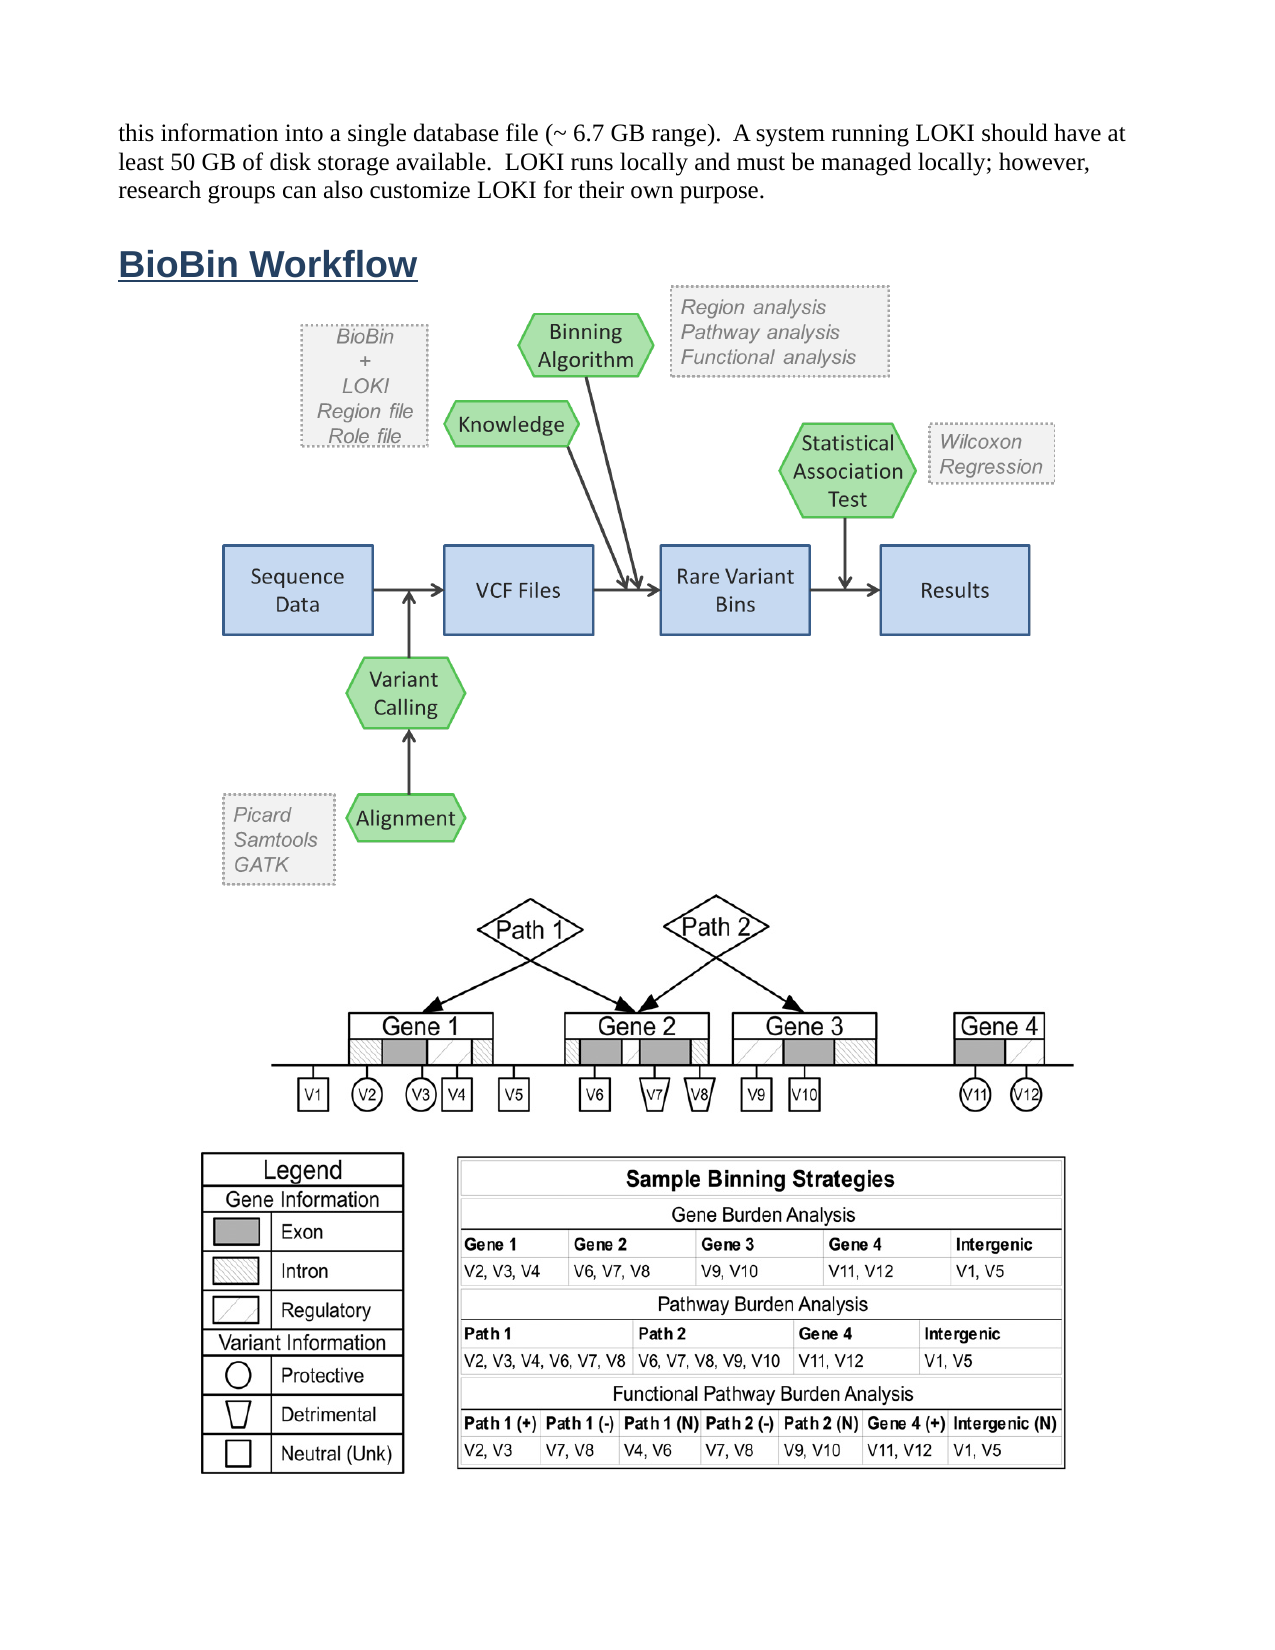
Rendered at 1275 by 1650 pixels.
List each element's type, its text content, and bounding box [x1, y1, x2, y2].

text BioBin Workflow [118, 243, 1157, 286]
picture [220, 285, 1055, 889]
text this information into a single database file (~ 6.7 GB range). A system running LOKI should have at least 50 GB of disk storage available. LOKI runs locally and must be managed locally; however, research groups can also customize LOKI for their own purpose. [118, 118, 1157, 204]
picture [201, 894, 1074, 1474]
